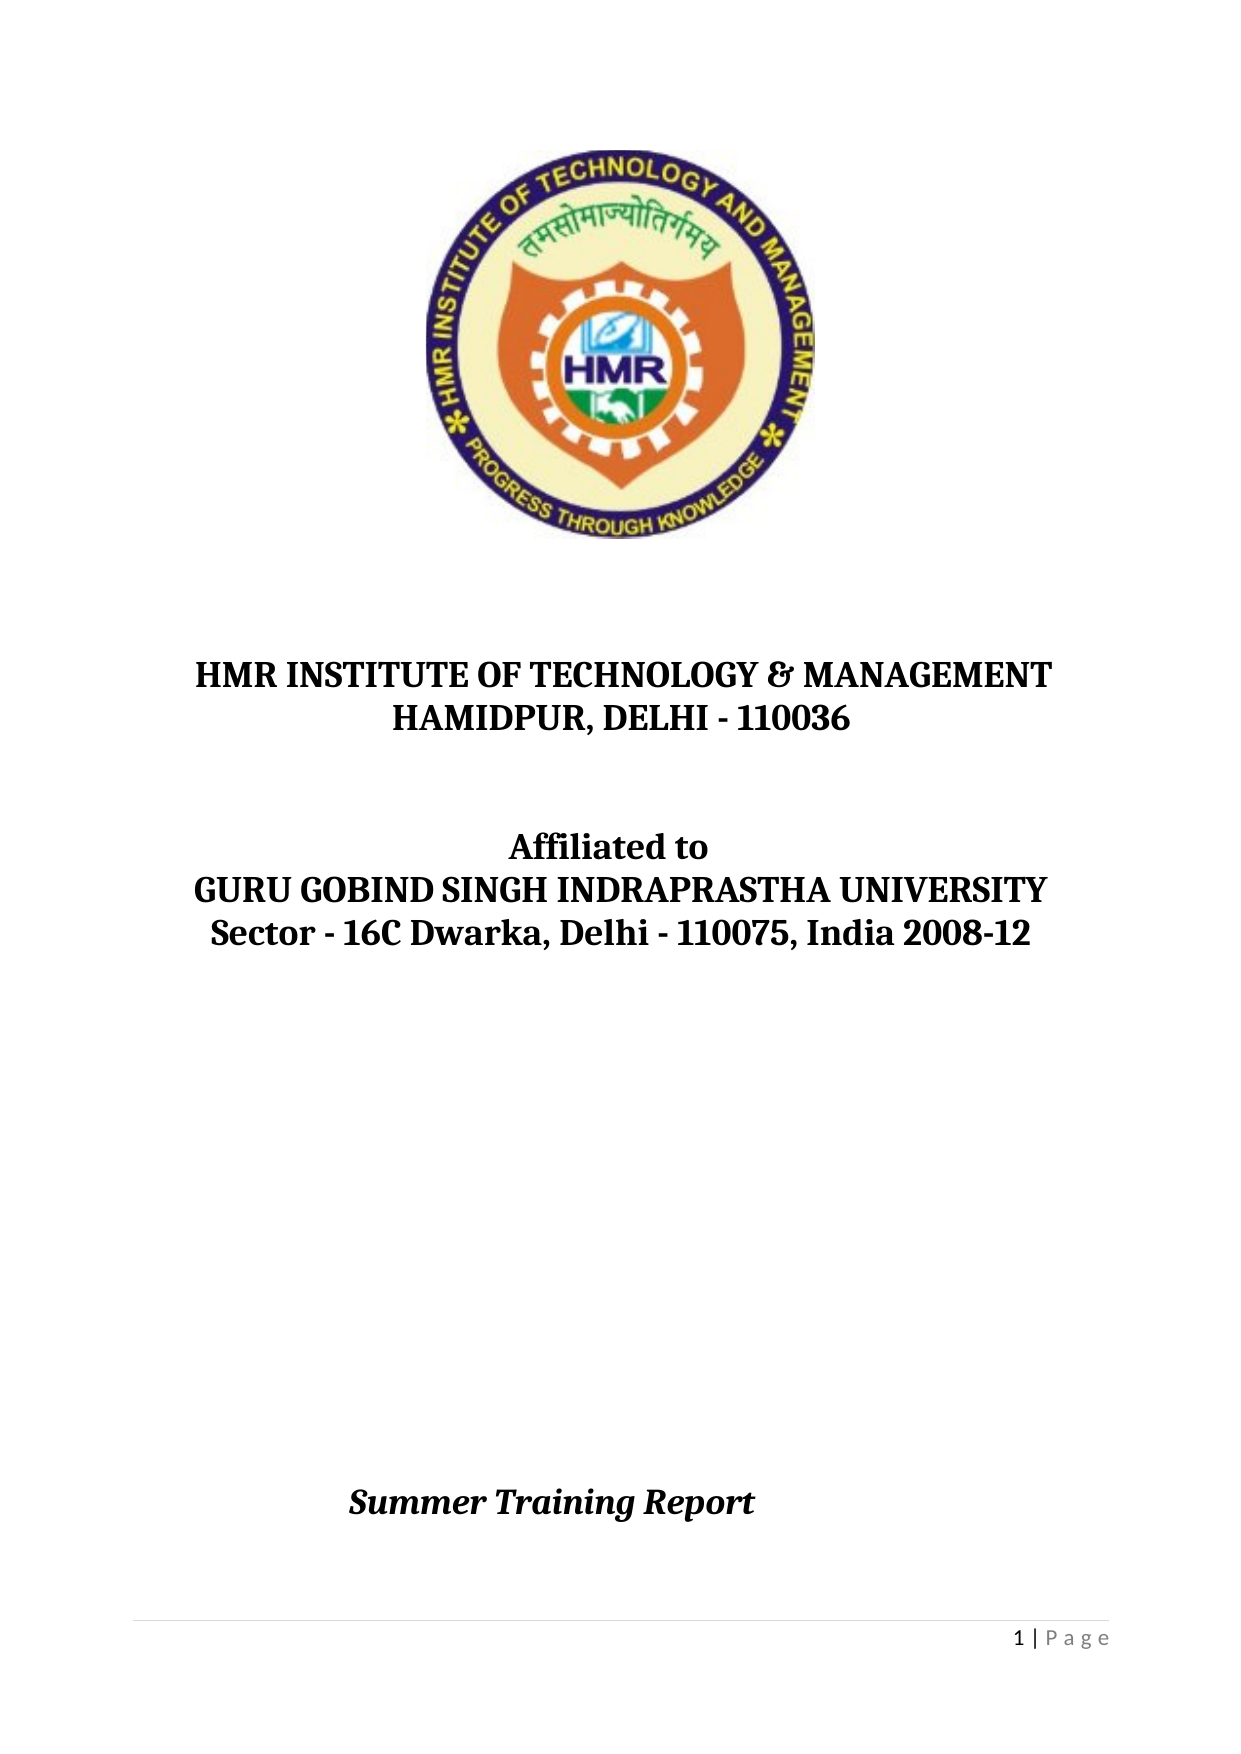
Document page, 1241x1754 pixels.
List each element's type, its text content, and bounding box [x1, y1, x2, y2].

text GURU GOBIND SINGH INDRAPRASTHA UNIVERSITY [133, 869, 1109, 912]
text HAMIDPUR, DELHI - 110036 [133, 696, 1109, 739]
text Summer Training Report [325, 1481, 1109, 1523]
text HMR INSTITUTE OF TECHNOLOGY & MANAGEMENT [133, 653, 1109, 696]
text Affiliated to [433, 826, 1109, 869]
text Sector - 16C Dwarka, Delhi - 110075, India 2008-12 [133, 912, 1109, 955]
picture [425, 150, 815, 539]
